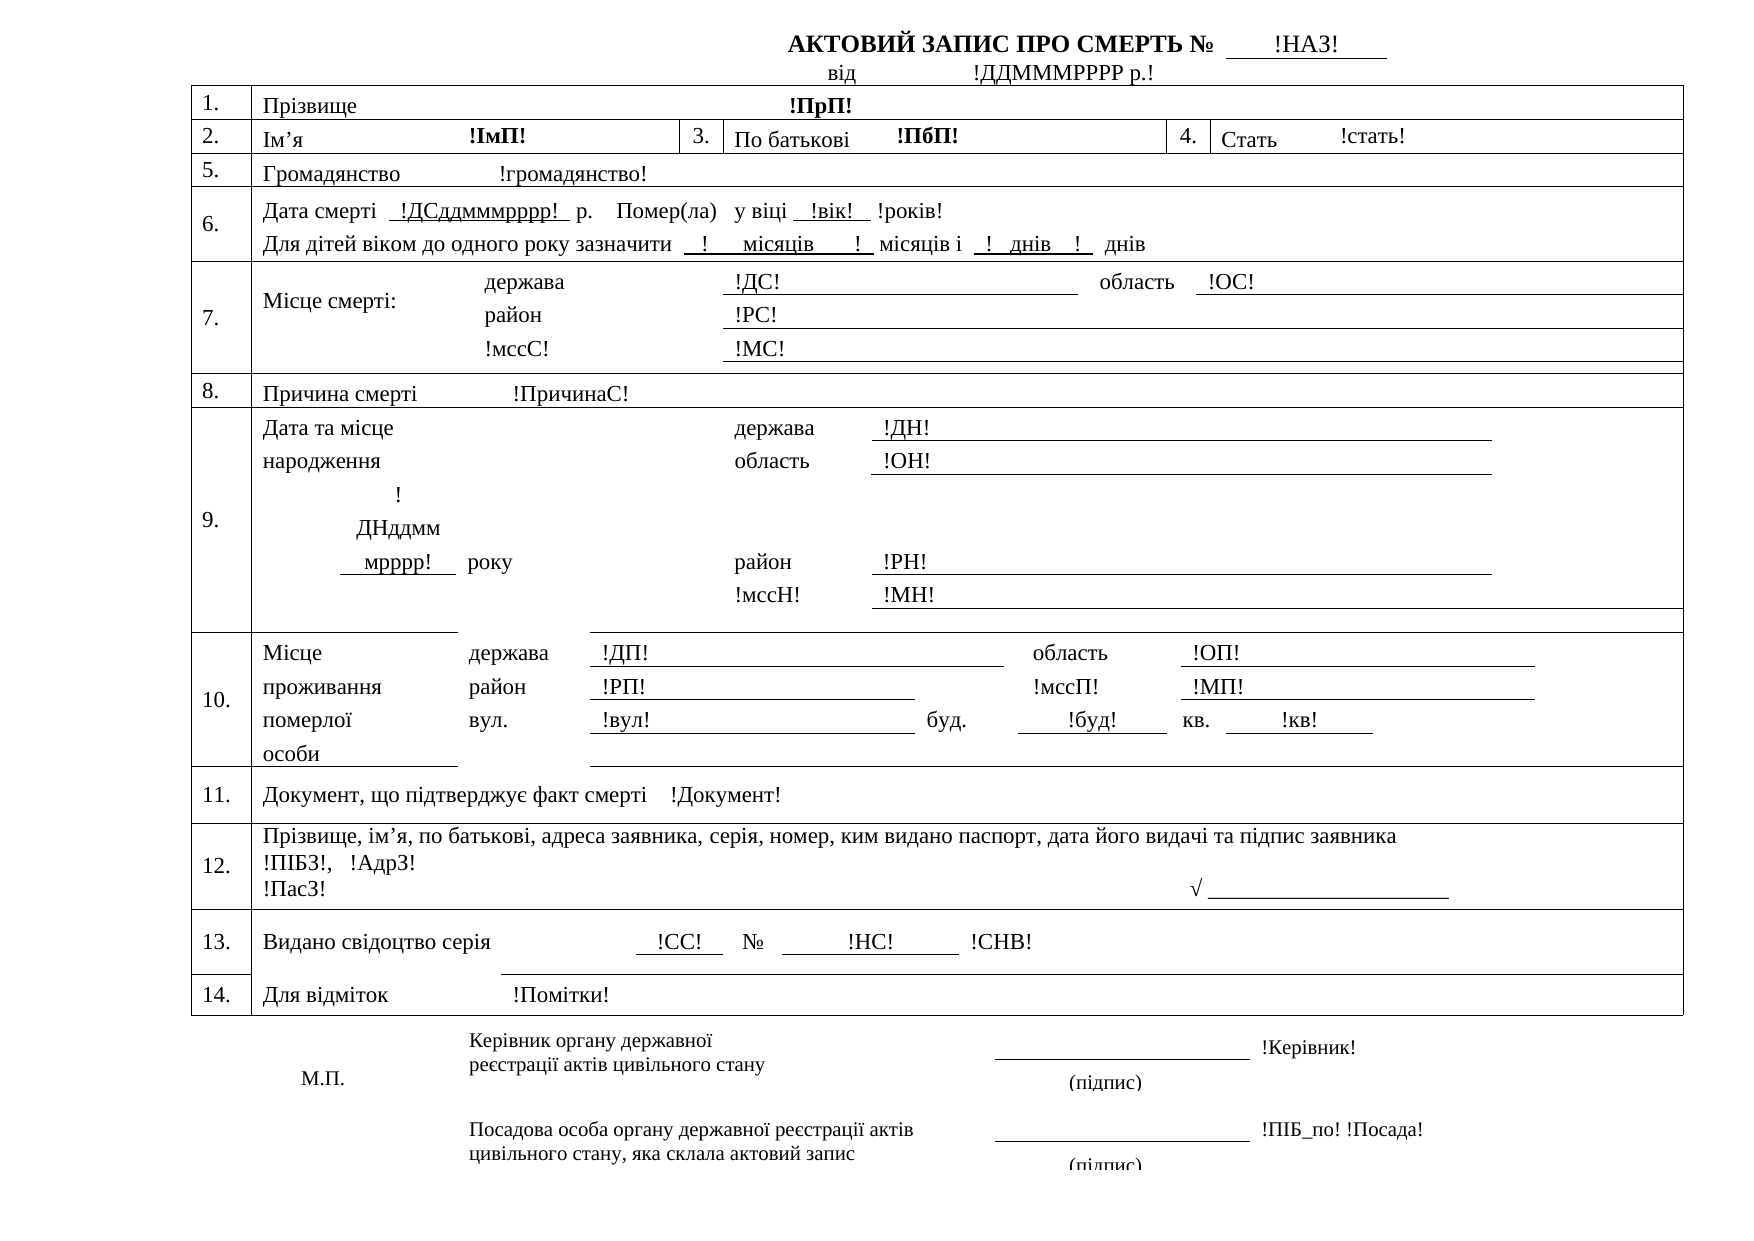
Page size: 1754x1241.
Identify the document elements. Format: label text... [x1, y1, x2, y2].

table_cell Прізвище, ім’я, по батькові, адреса заявника, серія, номер, ким видано паспорт, дата його видачі та підпис заявника !ПІБЗ!, !АдрЗ! !ПасЗ! √ _____________________ [252, 824, 1683, 909]
table_cell !МН! [872, 575, 1492, 608]
table_cell !громадянство! [487, 154, 1683, 186]
table_cell !кв! [1226, 700, 1373, 733]
table_cell вул. [458, 699, 590, 733]
table_cell [252, 574, 723, 608]
table_header область [1078, 262, 1196, 294]
table_header держава [723, 408, 872, 440]
table_cell !НС! [782, 928, 959, 954]
table_cell !стать! [1329, 120, 1683, 152]
table_header [252, 910, 636, 928]
table_cell [723, 954, 782, 974]
table_cell !буд! [1018, 699, 1167, 733]
table_cell [1373, 699, 1683, 733]
table_cell !СС! [636, 928, 723, 954]
table_cell М.П. [191, 1016, 458, 1101]
table_header !НАЗ! [1226, 30, 1387, 58]
table_cell район [473, 294, 723, 328]
table_cell !РП! [590, 667, 1004, 699]
table_cell !ДДМММРРРР р.! [901, 58, 1226, 85]
table_cell 9. [192, 408, 251, 632]
table_header [191, 30, 251, 58]
table_header !ДН! [872, 408, 1492, 440]
table_header [251, 30, 664, 58]
table_cell [1535, 666, 1683, 699]
table_cell 13. [192, 910, 251, 974]
table_header [995, 1101, 1250, 1141]
table_cell Ім’я [252, 120, 457, 152]
table_cell 14. [192, 975, 251, 1014]
table_header [782, 910, 959, 928]
table_cell [191, 1101, 458, 1181]
table_cell [252, 608, 1683, 632]
table_cell [458, 733, 590, 766]
table_header АКТОВИЙ ЗАПИС ПРО СМЕРТЬ № [664, 30, 1226, 58]
table_cell [1565, 295, 1683, 328]
table_cell [1250, 1059, 1683, 1101]
table_cell !Помітки! [501, 975, 1624, 1014]
table_cell від [783, 58, 901, 85]
table_cell !ОН! [872, 441, 1492, 474]
table_cell 4. [1167, 120, 1210, 152]
table_cell [1250, 1141, 1683, 1181]
table_cell !мссН! [723, 574, 872, 608]
table_header [636, 910, 723, 928]
table_cell [473, 361, 723, 373]
table_cell Керівник органу державної реєстрації актів цивільного стану [458, 1016, 995, 1101]
table_cell [1565, 362, 1683, 373]
table_cell [723, 362, 1565, 373]
table_header держава [473, 262, 723, 294]
table_cell буд. [915, 699, 1018, 733]
table_cell Прізвище [252, 86, 457, 119]
table_header [1535, 633, 1683, 666]
table_cell 3. [680, 120, 723, 152]
table_cell Видано свідоцтво серія [252, 928, 636, 954]
table_cell [590, 734, 915, 766]
table_cell Для відміток [252, 974, 501, 1014]
table_header область [1004, 633, 1181, 666]
table_cell !ДНддмммрррр! [340, 474, 456, 574]
table_cell [782, 955, 959, 974]
table_cell (підпис) [995, 1142, 1250, 1181]
table_cell [636, 955, 723, 974]
table_header [1565, 262, 1683, 294]
table_header !ПІБ_по! !Посада! [1250, 1101, 1683, 1141]
table_cell [191, 58, 251, 85]
table_cell року [456, 474, 723, 574]
table_cell 1. [192, 86, 251, 119]
table_header [995, 1016, 1250, 1059]
table_cell Посадова особа органу державної реєстрації актів цивільного стану, яка склала актовий запис [458, 1101, 995, 1181]
table_cell Місце смерті: [252, 262, 473, 373]
table_header !ДП! [590, 633, 1004, 666]
table_cell [1492, 440, 1683, 474]
table_cell !СНВ! [959, 928, 1683, 954]
table_cell [1565, 329, 1683, 361]
table_cell кв. [1167, 699, 1226, 733]
table_cell !ПбП! [885, 120, 1166, 152]
table_cell !ПрП! [458, 86, 1683, 119]
table_header !ДС! [723, 262, 1078, 294]
table_header [1492, 408, 1683, 440]
table_cell 8. [192, 374, 251, 407]
table_cell [252, 954, 636, 974]
table_cell Громадянство [252, 154, 487, 186]
table_cell 6. [192, 187, 251, 261]
table_cell Документ, що підтверджує факт смерті !Документ! [252, 766, 1683, 822]
table_cell [251, 58, 782, 85]
table_cell район [723, 474, 871, 574]
table_cell народження [252, 440, 723, 474]
table_cell !мссС! [473, 328, 723, 361]
table_cell (підпис) [995, 1060, 1250, 1101]
table_cell Причина смерті [252, 374, 501, 407]
table_cell !ІмП! [458, 120, 679, 152]
table_cell 10. [192, 633, 251, 766]
table_cell область [723, 440, 872, 474]
table_cell [252, 474, 340, 574]
table_cell [1226, 58, 1683, 85]
table_cell 11. [192, 767, 251, 822]
table_cell [915, 733, 1181, 766]
table_cell Дата смерті !ДСддмммрррр! р. Помер(ла) у віці !вік! !років! Для дітей віком до одного року зазначити ! місяців ! місяців і ! днів ! днів [252, 187, 1683, 261]
table_cell !вул! [590, 700, 915, 733]
table_header Дата та місце [252, 408, 723, 440]
table_cell район [458, 666, 590, 699]
table_cell № [723, 928, 782, 954]
table_header [959, 910, 1683, 928]
table_header держава [458, 632, 590, 666]
table_cell Стать [1211, 120, 1328, 152]
table_cell [1181, 733, 1683, 766]
table_cell !мссП! [1004, 666, 1181, 699]
table_header [723, 910, 782, 928]
table_cell Місце проживання померлої особи [252, 633, 457, 766]
table_cell !МС! [723, 329, 1565, 361]
table_cell [959, 954, 1683, 974]
table_cell !РН! [871, 475, 1492, 574]
table_header !ОП! [1181, 633, 1535, 666]
table_header !Керівник! [1250, 1016, 1683, 1059]
table_header !ОС! [1196, 262, 1565, 294]
table_cell [1624, 975, 1683, 1014]
table_header [1387, 30, 1683, 58]
table_cell По батькові [724, 120, 885, 152]
table_cell 12. [192, 824, 251, 909]
table_cell [1492, 474, 1683, 574]
table_cell !МП! [1181, 667, 1535, 699]
table_cell 5. [192, 154, 251, 186]
table_cell [1492, 574, 1683, 608]
table_cell !ПричинаС! [501, 374, 1683, 407]
table_cell 7. [192, 262, 251, 373]
table_cell !РС! [723, 294, 1565, 328]
table_cell 2. [192, 120, 251, 152]
